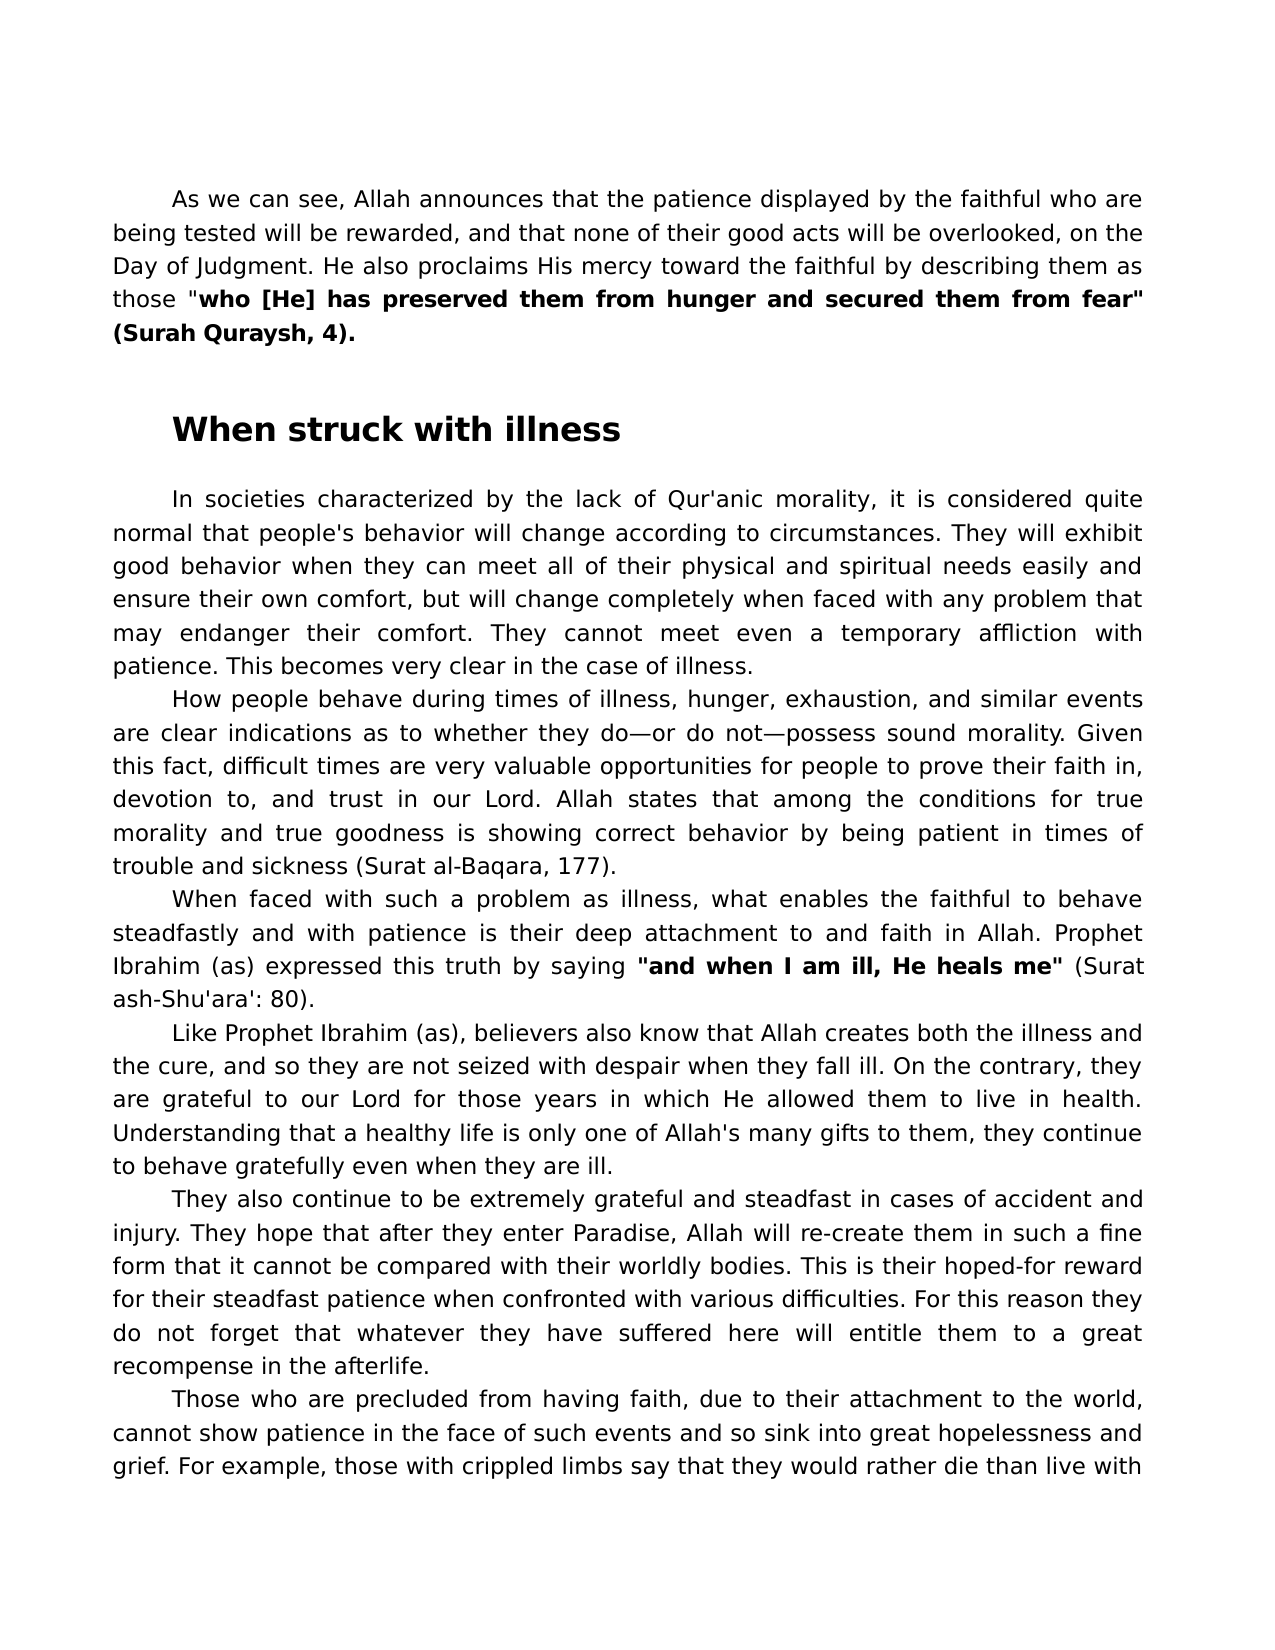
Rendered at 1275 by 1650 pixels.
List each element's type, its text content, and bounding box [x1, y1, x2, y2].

text When faced with such a problem as illness, what enables the faithful to behave steadfastly and with patience is their deep attachment to and faith in Allah. Prophet Ibrahim (as) expressed this truth by saying "and when I am ill, He heals me" (Surat ash-Shu'ara': 80). [112, 881, 1145, 1014]
text In societies characterized by the lack of Qur'anic morality, it is considered quite normal that people's behavior will change according to circumstances. They will exhibit good behavior when they can meet all of their physical and spiritual needs easily and ensure their own comfort, but will change completely when faced with any problem that may endanger their comfort. They cannot meet even a temporary affliction with patience. This becomes very clear in the case of illness. [112, 481, 1145, 681]
text As we can see, Allah announces that the patience displayed by the faithful who are being tested will be rewarded, and that none of their good acts will be overlooked, on the Day of Judgment. He also proclaims His mercy toward the faithful by describing them as those "who [He] has preserved them from hunger and secured them from fear" (Surah Quraysh, 4). [112, 181, 1145, 348]
text When struck with illness [112, 414, 1145, 448]
text They also continue to be extremely grateful and steadfast in cases of accident and injury. They hope that after they enter Paradise, Allah will re-create them in such a fine form that it cannot be compared with their worldly bodies. This is their hoped-for reward for their steadfast patience when confronted with various difficulties. For this reason they do not forget that whatever they have suffered here will entitle them to a great recompense in the afterlife. [112, 1181, 1145, 1381]
text Like Prophet Ibrahim (as), believers also know that Allah creates both the illness and the cure, and so they are not seized with despair when they fall ill. On the contrary, they are grateful to our Lord for those years in which He allowed them to live in health. Understanding that a healthy life is only one of Allah's many gifts to them, they continue to behave gratefully even when they are ill. [112, 1014, 1145, 1181]
text Those who are precluded from having faith, due to their attachment to the world, cannot show patience in the face of such events and so sink into great hopelessness and grief. For example, those with crippled limbs say that they would rather die than live with [112, 1381, 1145, 1481]
text How people behave during times of illness, hunger, exhaustion, and similar events are clear indications as to whether they do—or do not—possess sound morality. Given this fact, difficult times are very valuable opportunities for people to prove their faith in, devotion to, and trust in our Lord. Allah states that among the conditions for true morality and true goodness is showing correct behavior by being patient in times of trouble and sickness (Surat al-Baqara, 177). [112, 681, 1145, 881]
